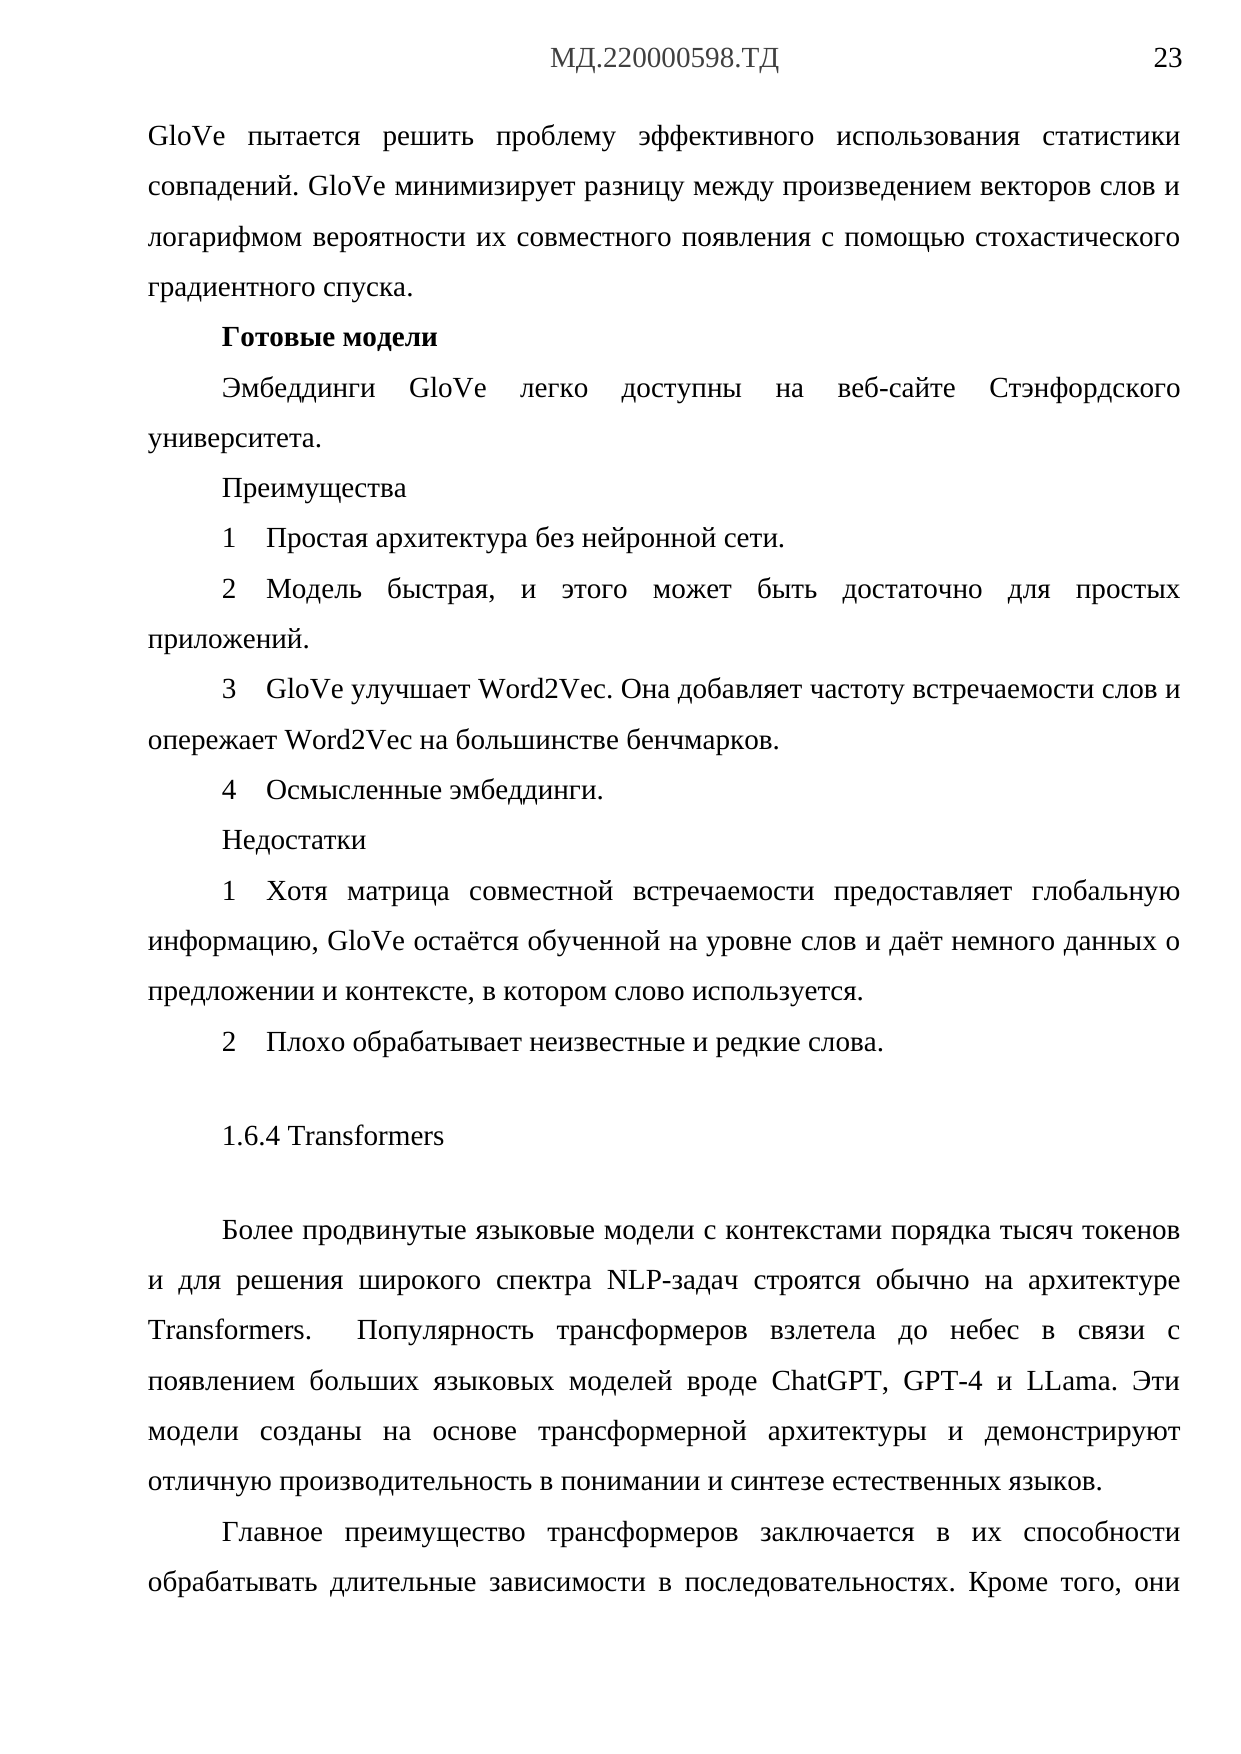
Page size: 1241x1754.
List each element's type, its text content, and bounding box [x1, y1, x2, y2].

text Главное преимущество трансформеров заключается в их способности обрабатывать длительные зависимости в последовательностях. Кроме того, они [148, 1514, 1181, 1598]
list Осмысленные эмбеддинги. [148, 772, 1181, 806]
text Недостатки [148, 822, 1181, 856]
text GloVe пытается решить проблему эффективного использования статистики совпадений. GloVe минимизирует разницу между произведением векторов слов и логарифмом вероятности их совместного появления с помощью стохастического градиентного спуска. [148, 118, 1181, 303]
list GloVe улучшает Word2Vec. Она добавляет частоту встречаемости слов и опережает Word2Vec на большинстве бенчмарков. [148, 672, 1181, 755]
text Эмбеддинги GloVe легко доступны на веб-сайте Стэнфордского университета. [148, 370, 1181, 453]
subtitle Transformers [222, 1118, 1181, 1151]
list Плохо обрабатывает неизвестные и редкие слова. [148, 1024, 1181, 1057]
text Преимущества [148, 470, 1181, 504]
list Хотя матрица совместной встречаемости предоставляет глобальную информацию, GloVe остаётся обученной на уровне слов и даёт немного данных о предложении и контексте, в котором слово используется. [148, 873, 1181, 1007]
list Простая архитектура без нейронной сети. [148, 521, 1181, 554]
text Более продвинутые языковые модели с контекстами порядка тысяч токенов и для решения широкого спектра NLP-задач строятся обычно на архитектуре Transformers. Популярность трансформеров взлетела до небес в связи с появлением больших языковых моделей вроде ChatGPT, GPT-4 и LLama. Эти модели созданы на основе трансформерной архитектуры и демонстрируют отличную производительность в понимании и синтезе естественных языков. [148, 1212, 1181, 1497]
text Готовые модели [148, 319, 1181, 353]
list Модель быстрая, и этого может быть достаточно для простых приложений. [148, 571, 1181, 655]
